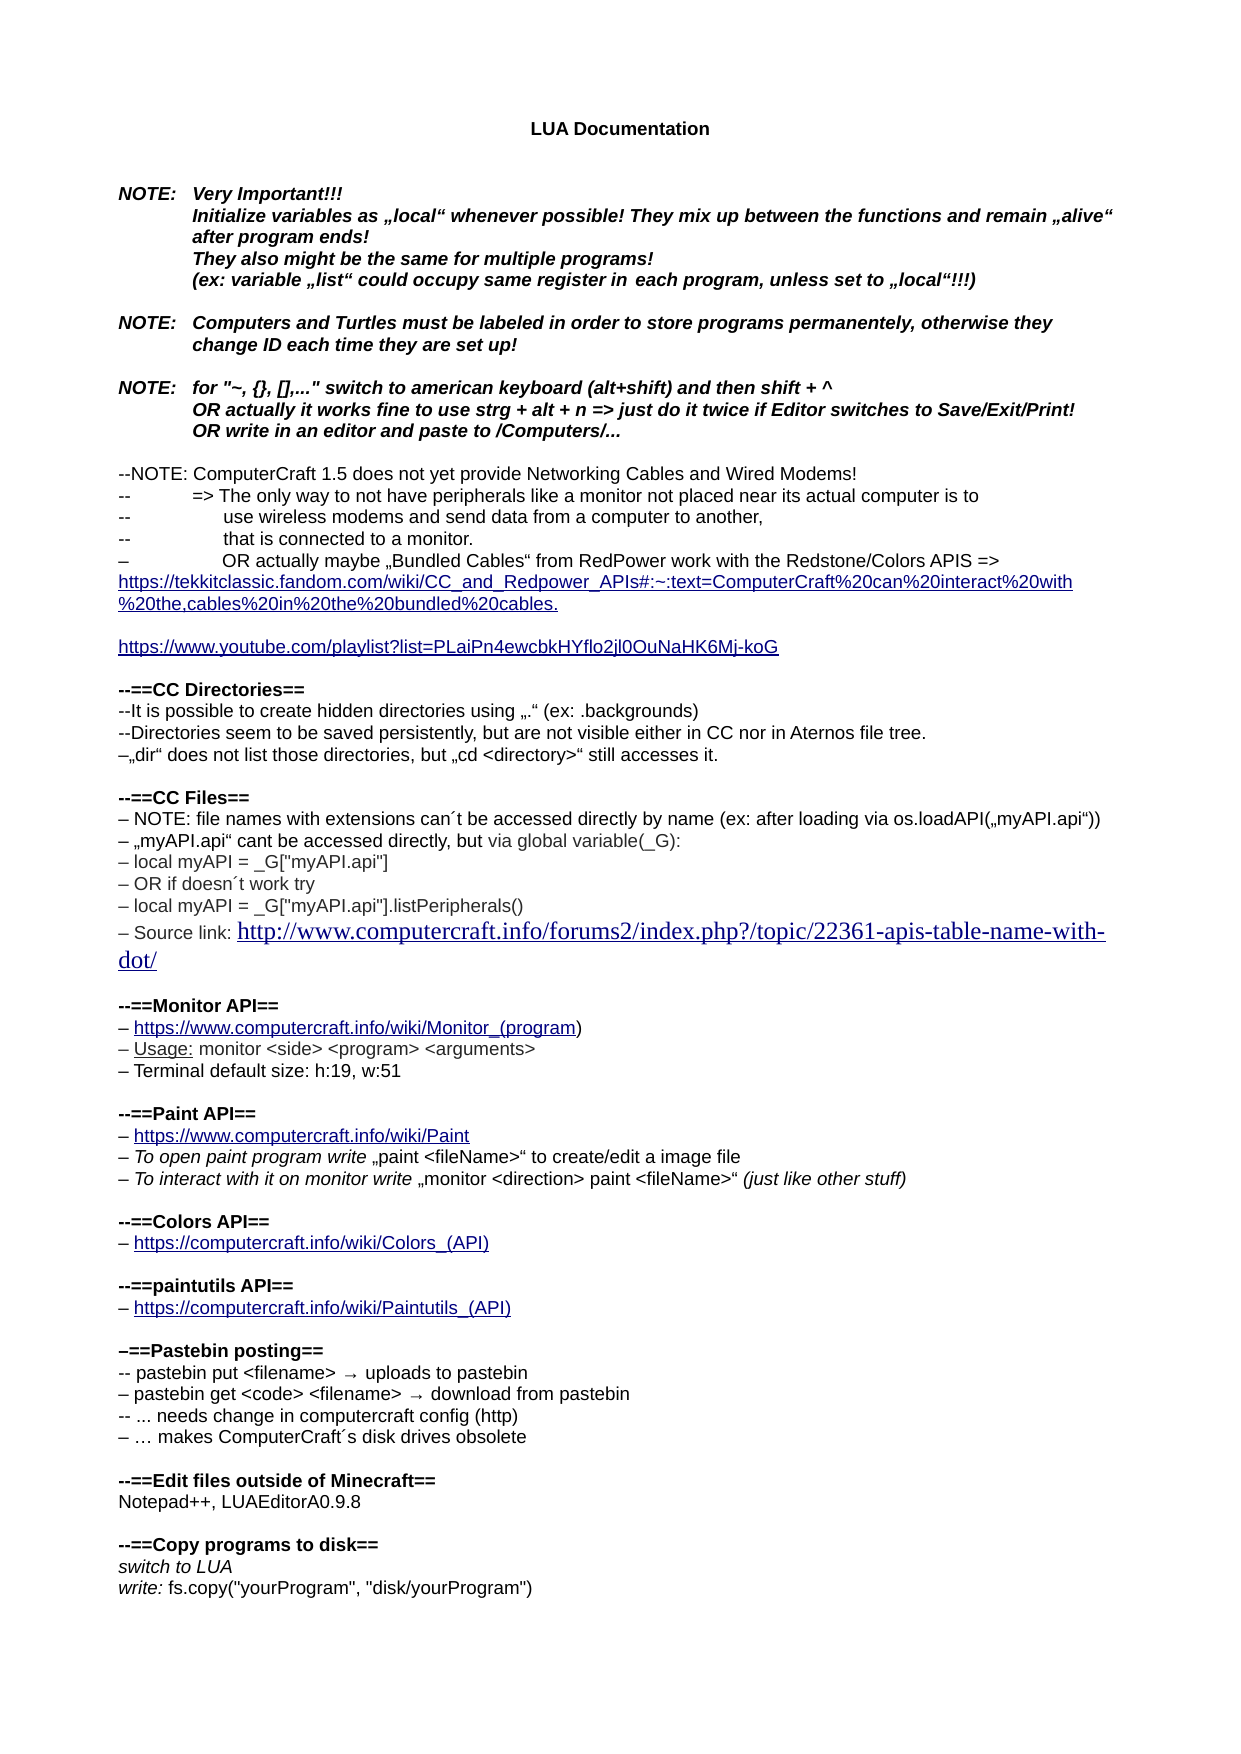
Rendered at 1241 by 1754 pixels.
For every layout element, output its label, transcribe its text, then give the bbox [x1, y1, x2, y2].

text --==Paint API== [118, 1103, 1122, 1124]
text – https://www.computercraft.info/wiki/Monitor_(program) [118, 1017, 1122, 1038]
text – To open paint program write „paint <fileName>“ to create/edit a image file [118, 1146, 1122, 1167]
text --==Colors API== [118, 1211, 1122, 1232]
text They also might be the same for multiple programs! [118, 247, 1122, 269]
text NOTE: Computers and Turtles must be labeled in order to store programs permanentely, otherwise they change ID each time they are set up! [118, 312, 1122, 355]
text – https://computercraft.info/wiki/Colors_(API) [118, 1232, 1122, 1254]
text NOTE: Very Important!!! [118, 183, 1122, 204]
text – NOTE: file names with extensions can´t be accessed directly by name (ex: after loading via os.loadAPI(„myAPI.api“)) [118, 808, 1122, 830]
text – https://computercraft.info/wiki/Paintutils_(API) [118, 1297, 1122, 1318]
text Notepad++, LUAEditorA0.9.8 [118, 1491, 1122, 1512]
text NOTE: for "~, {}, [],..." switch to american keyboard (alt+shift) and then shift + ^ [118, 355, 1122, 398]
text -- that is connected to a monitor. [118, 528, 1122, 549]
text –==Pastebin posting== -- pastebin put <filename> → uploads to pastebin [118, 1340, 1122, 1383]
text -- => The only way to not have peripherals like a monitor not placed near its actual computer is to [118, 485, 1122, 506]
text – https://www.computercraft.info/wiki/Paint [118, 1124, 1122, 1146]
text LUA Documentation [118, 118, 1122, 140]
text – local myAPI = _G["myAPI.api"].listPeripherals() [118, 894, 1122, 916]
text OR write in an editor and paste to /Computers/... [118, 420, 1122, 442]
text –„dir“ does not list those directories, but „cd <directory>“ still accesses it. [118, 743, 1122, 765]
text --==CC Files== [118, 787, 1122, 808]
text --==paintutils API== [118, 1275, 1122, 1297]
text --==CC Directories== [118, 679, 1122, 700]
text https://www.youtube.com/playlist?list=PLaiPn4ewcbkHYflo2jl0OuNaHK6Mj-koG [118, 636, 1122, 657]
text – To interact with it on monitor write „monitor <direction> paint <fileName>“ (just like other stuff) [118, 1167, 1122, 1189]
text --==Edit files outside of Minecraft== [118, 1469, 1122, 1491]
text – OR if doesn´t work try [118, 873, 1122, 894]
text – Source link: http://www.computercraft.info/forums2/index.php?/topic/22361-apis-table-name-with-dot/ [118, 916, 1122, 973]
text – Terminal default size: h:19, w:51 [118, 1060, 1122, 1081]
text – local myAPI = _G["myAPI.api"] [118, 851, 1122, 873]
text -- use wireless modems and send data from a computer to another, [118, 506, 1122, 528]
text – „myAPI.api“ cant be accessed directly, but via global variable(_G): [118, 830, 1122, 851]
text Initialize variables as „local“ whenever possible! They mix up between the functions and remain „alive“ after program ends! [118, 204, 1122, 247]
text --Directories seem to be saved persistently, but are not visible either in CC nor in Aternos file tree. [118, 722, 1122, 743]
text OR actually it works fine to use strg + alt + n => just do it twice if Editor switches to Save/Exit/Print! [118, 398, 1122, 420]
text switch to LUA [118, 1556, 1122, 1577]
text (ex: variable „list“ could occupy same register in each program, unless set to „local“!!!) [118, 269, 1122, 291]
text --It is possible to create hidden directories using „.“ (ex: .backgrounds) [118, 700, 1122, 722]
text --==Monitor API== [118, 995, 1122, 1017]
text write: fs.copy("yourProgram", "disk/yourProgram") [118, 1577, 1122, 1599]
text – OR actually maybe „Bundled Cables“ from RedPower work with the Redstone/Colors APIS => https://tekkitclassic.fandom.com/wiki/CC_and_Redpower_APIs#:~:text=ComputerCraft%20can%20interact%20with%20the,cables%20in%20the%20bundled%20cables. [118, 549, 1122, 614]
text --NOTE: ComputerCraft 1.5 does not yet provide Networking Cables and Wired Modems! [118, 463, 1122, 485]
text --==Copy programs to disk== [118, 1534, 1122, 1556]
text – … makes ComputerCraft´s disk drives obsolete [118, 1426, 1122, 1448]
text – pastebin get <code> <filename> → download from pastebin -- ... needs change in computercraft config (http) [118, 1383, 1122, 1426]
text – Usage: monitor <side> <program> <arguments> [118, 1038, 1122, 1060]
